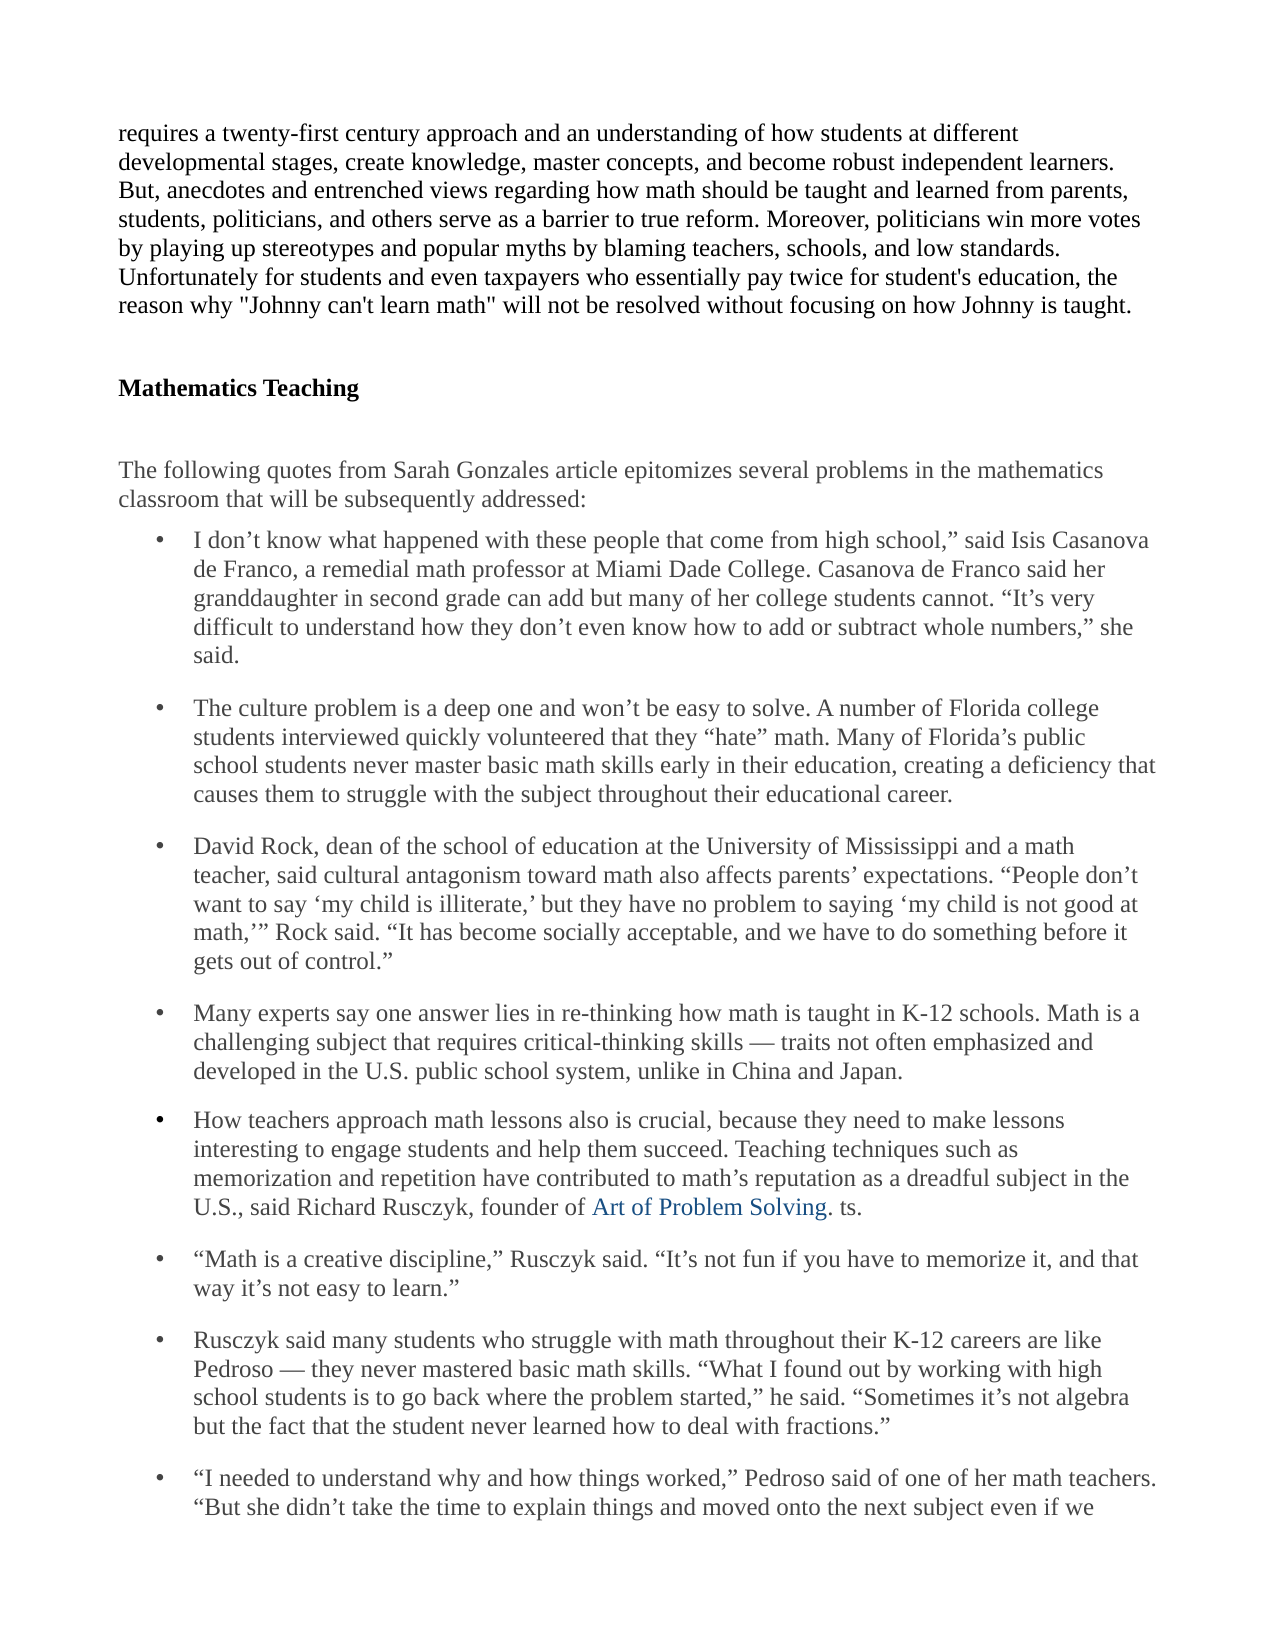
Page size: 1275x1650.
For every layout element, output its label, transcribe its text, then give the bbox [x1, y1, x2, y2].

list “I needed to understand why and how things worked,” Pedroso said of one of her math teachers. “But she didn’t take the time to explain things and moved onto the next subject even if we [156, 1463, 1157, 1521]
list Rusczyk said many students who struggle with math throughout their K-12 careers are like Pedroso — they never mastered basic math skills. “What I found out by working with high school students is to go back where the problem started,” he said. “Sometimes it’s not algebra but the fact that the student never learned how to deal with fractions.” [156, 1325, 1157, 1440]
text The following quotes from Sarah Gonzales article epitomizes several problems in the mathematics classroom that will be subsequently addressed: [118, 456, 1157, 513]
list Many experts say one answer lies in re-thinking how math is taught in K-12 schools. Math is a challenging subject that requires critical-thinking skills — traits not often emphasized and developed in the U.S. public school system, unlike in China and Japan. [156, 998, 1157, 1085]
text Mathematics Teaching [118, 373, 1157, 402]
list David Rock, dean of the school of education at the University of Mississippi and a math teacher, said cultural antagonism toward math also affects parents’ expectations. “People don’t want to say ‘my child is illiterate,’ but they have no problem to saying ‘my child is not good at math,’” Rock said. “It has become socially acceptable, and we have to do something before it gets out of control.” [156, 831, 1157, 975]
list The culture problem is a deep one and won’t be easy to solve. A number of Florida college students interviewed quickly volunteered that they “hate” math. Many of Florida’s public school students never master basic math skills early in their education, creating a deficiency that causes them to struggle with the subject throughout their educational career. [156, 693, 1157, 808]
list I don’t know what happened with these people that come from high school,” said Isis Casanova de Franco, a remedial math professor at Miami Dade College. Casanova de Franco said her granddaughter in second grade can add but many of her college students cannot. “It’s very difficult to understand how they don’t even know how to add or subtract whole numbers,” she said. [156, 526, 1157, 669]
list “Math is a creative discipline,” Rusczyk said. “It’s not fun if you have to memorize it, and that way it’s not easy to learn.” [156, 1244, 1157, 1301]
text requires a twenty-first century approach and an understanding of how students at different developmental stages, create knowledge, master concepts, and become robust independent learners. But, anecdotes and entrenched views regarding how math should be taught and learned from parents, students, politicians, and others serve as a barrier to true reform. Moreover, politicians win more votes by playing up stereotypes and popular myths by blaming teachers, schools, and low standards. Unfortunately for students and even taxpayers who essentially pay twice for student's education, the reason why "Johnny can't learn math" will not be resolved without focusing on how Johnny is taught. [118, 118, 1157, 319]
list How teachers approach math lessons also is crucial, because they need to make lessons interesting to engage students and help them succeed. Teaching techniques such as memorization and repetition have contributed to math’s reputation as a dreadful subject in the U.S., said Richard Rusczyk, founder of Art of Problem Solving. ts. [156, 1106, 1157, 1221]
